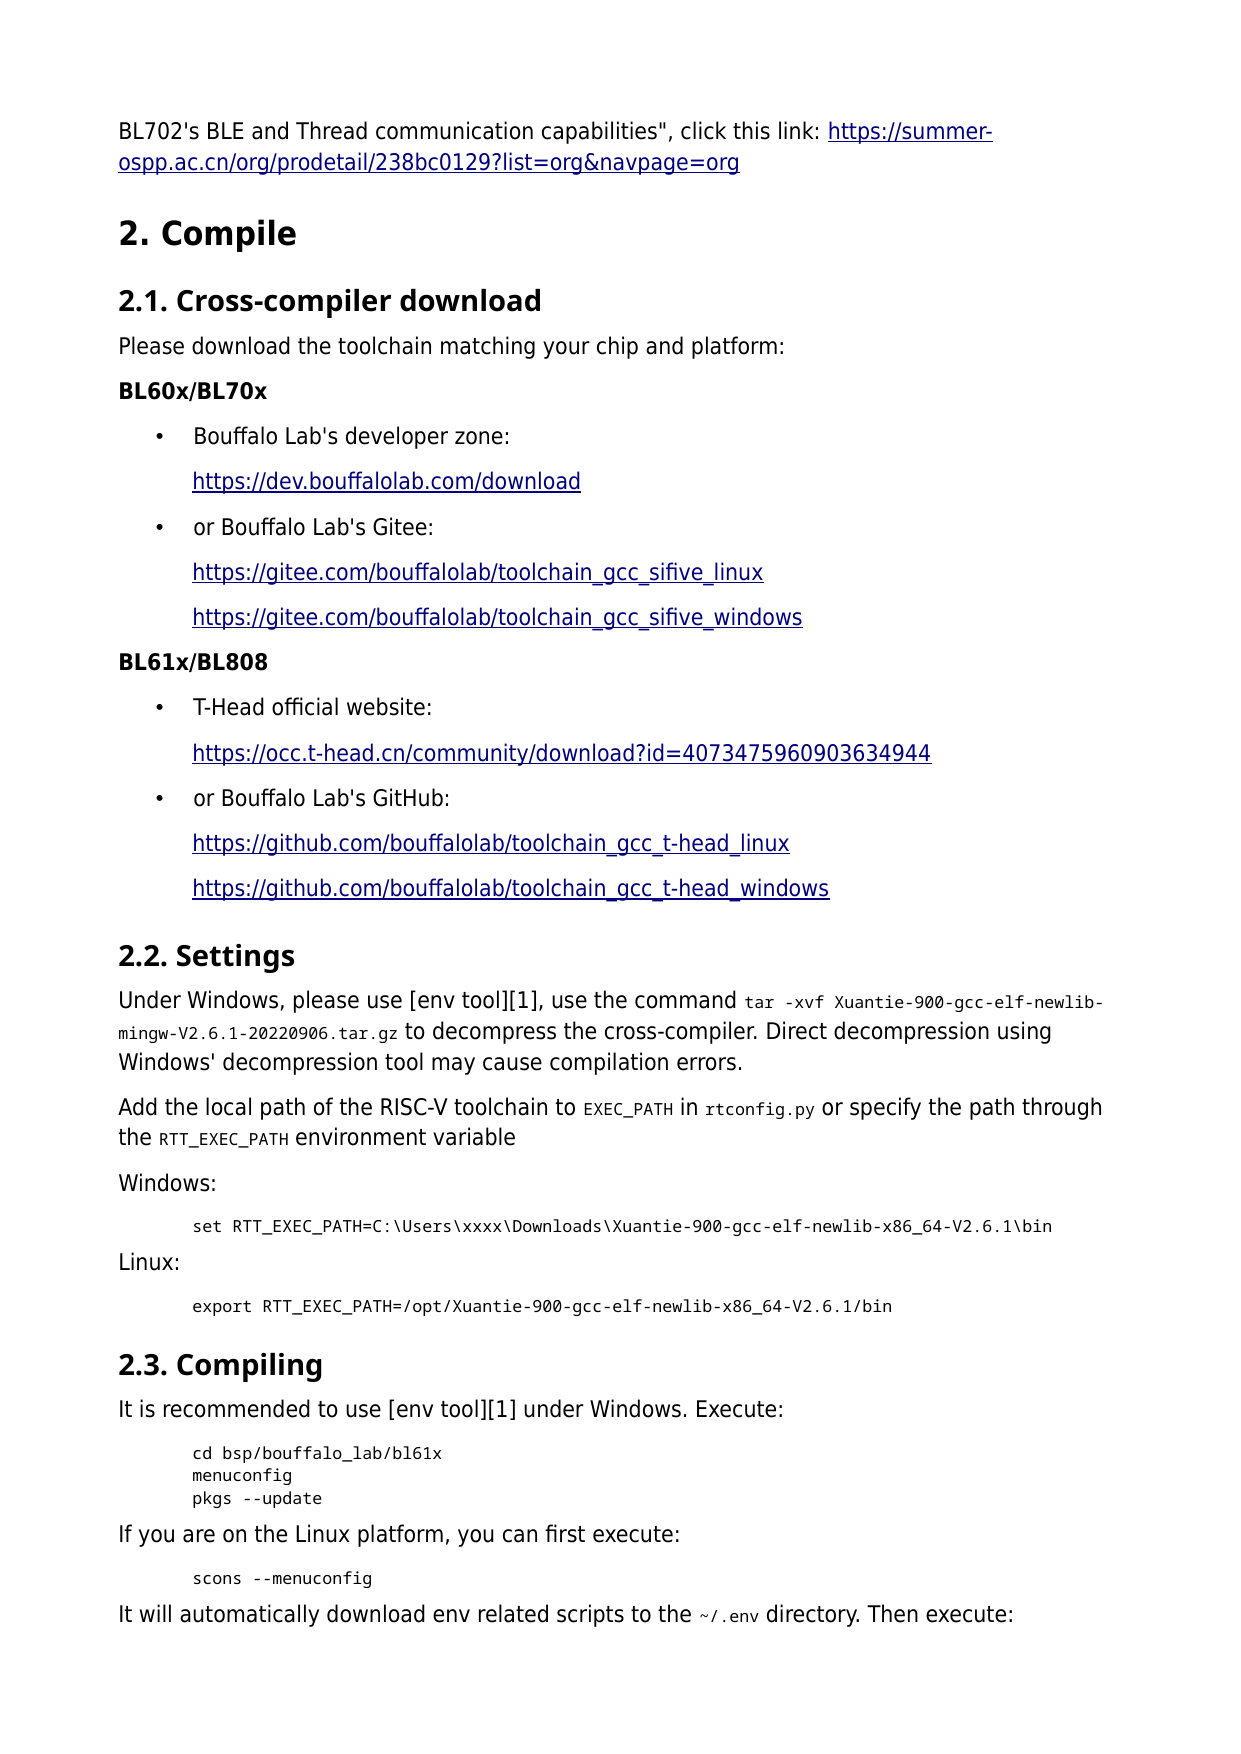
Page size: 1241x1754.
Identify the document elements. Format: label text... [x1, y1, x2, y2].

text It is recommended to use [env tool][1] under Windows. Execute: [118, 1396, 1122, 1423]
text BL702's BLE and Thread communication capabilities", click this link: https://summer-ospp.ac.cn/org/prodetail/238bc0129?list=org&navpage=org [118, 118, 1122, 175]
text It will automatically download env related scripts to the ~/.env directory. Then execute: [118, 1601, 1122, 1627]
subtitle 2.1. Cross-compiler download [118, 281, 1122, 320]
text Under Windows, please use [env tool][1], use the command tar -xvf Xuantie-900-gcc-elf-newlib-mingw-V2.6.1-20220906.tar.gz to decompress the cross-compiler. Direct decompression using Windows' decompression tool may cause compilation errors. [118, 987, 1122, 1075]
text BL61x/BL808 [118, 649, 1122, 676]
text Windows: [118, 1170, 1122, 1196]
subtitle 2. Compile [118, 215, 1122, 254]
list T-Head official website: [156, 694, 1122, 721]
text https://github.com/bouffalolab/toolchain_gcc_t-head_windows [192, 875, 1122, 902]
subtitle 2.3. Compiling [118, 1344, 1122, 1383]
text pkgs --update [192, 1487, 1122, 1509]
text Add the local path of the RISC-V toolchain to EXEC_PATH in rtconfig.py or specify the path through the RTT_EXEC_PATH environment variable [118, 1094, 1122, 1151]
text menuconfig [192, 1464, 1122, 1487]
text https://dev.bouffalolab.com/download [192, 468, 1122, 495]
text Please download the toolchain matching your chip and platform: [118, 333, 1122, 359]
text https://gitee.com/bouffalolab/toolchain_gcc_sifive_windows [192, 604, 1122, 631]
text set RTT_EXEC_PATH=C:\Users\xxxx\Downloads\Xuantie-900-gcc-elf-newlib-x86_64-V2.6.1\bin [192, 1215, 1122, 1238]
list Bouffalo Lab's developer zone: [156, 423, 1122, 450]
text scons --menuconfig [192, 1566, 1122, 1589]
text cd bsp/bouffalo_lab/bl61x [192, 1441, 1122, 1464]
text If you are on the Linux platform, you can first execute: [118, 1521, 1122, 1548]
text export RTT_EXEC_PATH=/opt/Xuantie-900-gcc-elf-newlib-x86_64-V2.6.1/bin [192, 1295, 1122, 1317]
subtitle 2.2. Settings [118, 935, 1122, 975]
list or Bouffalo Lab's Gitee: [156, 514, 1122, 540]
list or Bouffalo Lab's GitHub: [156, 785, 1122, 812]
text https://gitee.com/bouffalolab/toolchain_gcc_sifive_linux [192, 559, 1122, 586]
text https://github.com/bouffalolab/toolchain_gcc_t-head_linux [192, 830, 1122, 857]
text Linux: [118, 1249, 1122, 1276]
text BL60x/BL70x [118, 378, 1122, 405]
text https://occ.t-head.cn/community/download?id=4073475960903634944 [192, 740, 1122, 766]
